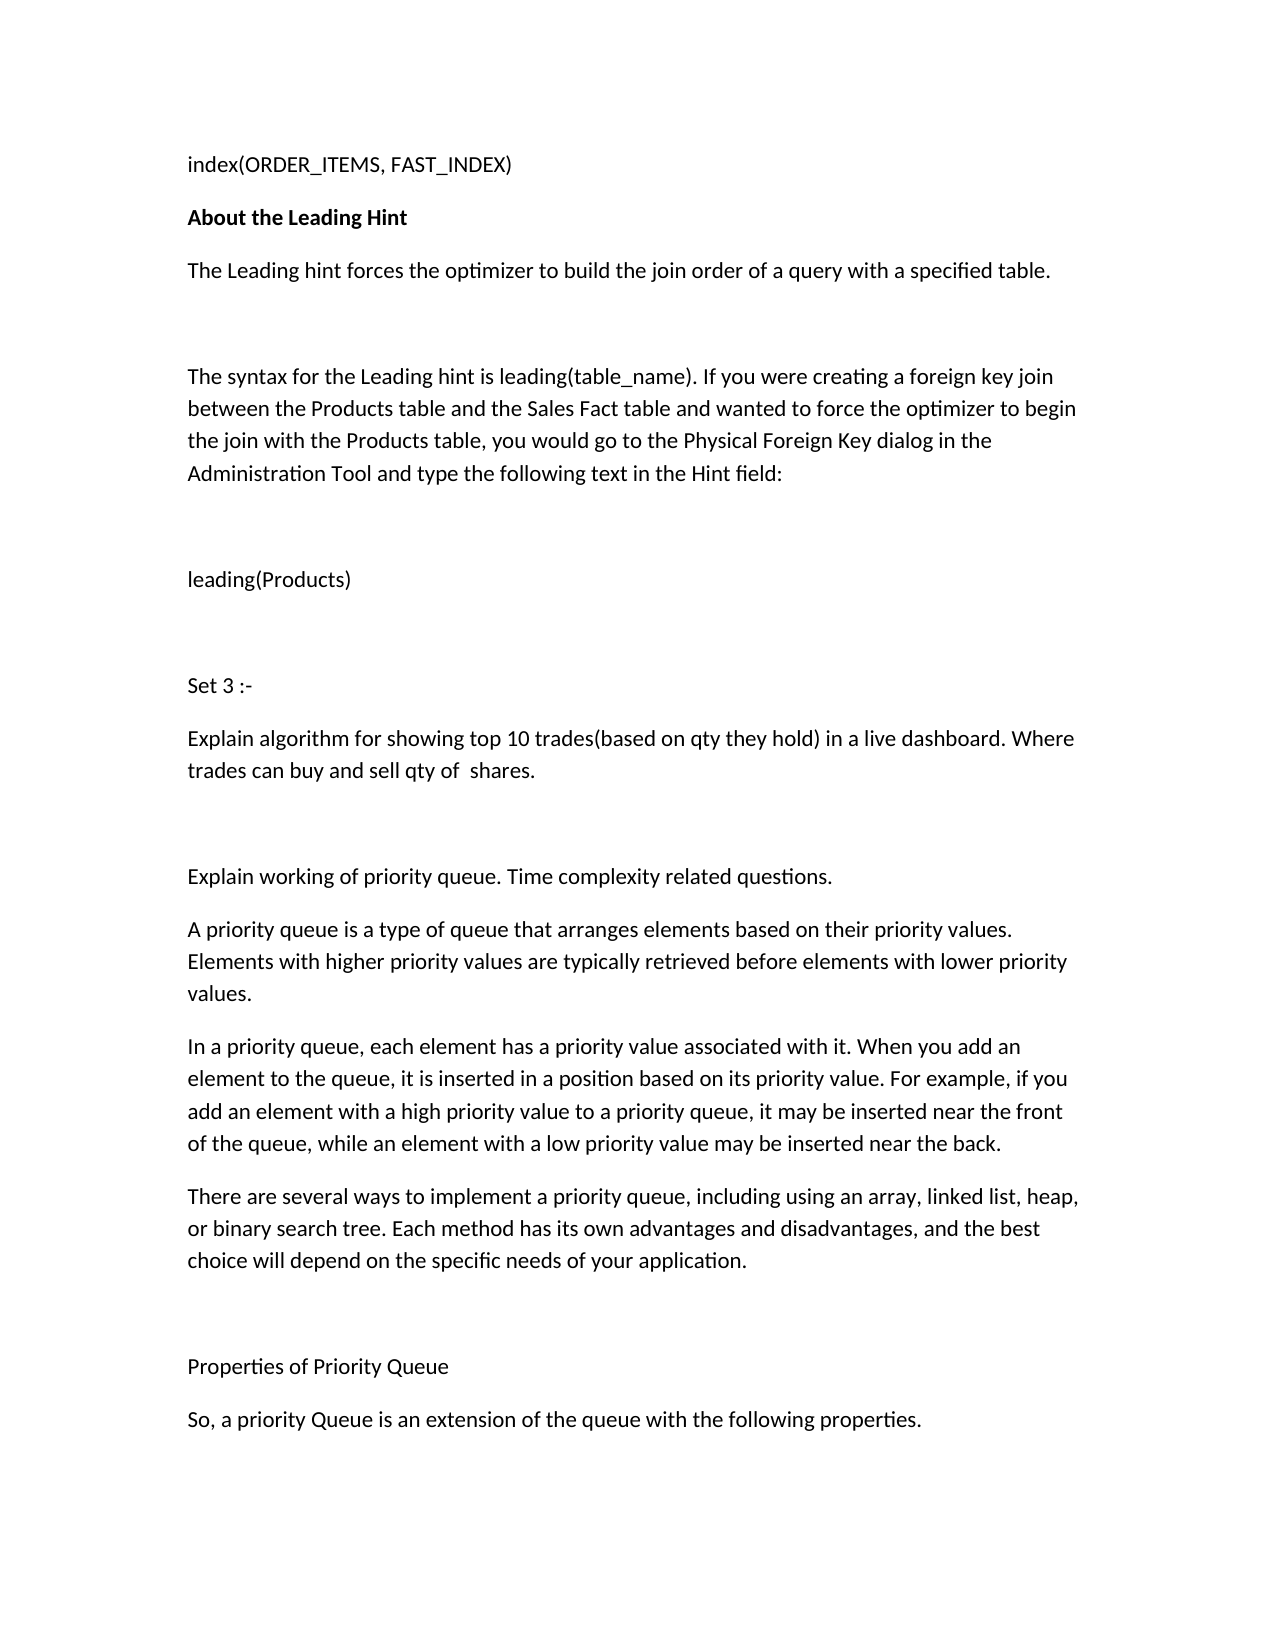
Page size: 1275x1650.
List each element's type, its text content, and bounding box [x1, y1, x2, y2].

text The Leading hint forces the optimizer to build the join order of a query with a specified table. [187, 256, 1087, 284]
text Explain working of priority queue. Time complexity related questions. [187, 862, 1087, 890]
text Properties of Priority Queue [187, 1352, 1087, 1380]
text The syntax for the Leading hint is leading(table_name). If you were creating a foreign key join between the Products table and the Sales Fact table and wanted to force the optimizer to begin the join with the Products table, you would go to the Physical Foreign Key dialog in the Administration Tool and type the following text in the Hint field: [187, 362, 1087, 487]
text In a priority queue, each element has a priority value associated with it. When you add an element to the queue, it is inserted in a position based on its priority value. For example, if you add an element with a high priority value to a priority queue, it may be inserted near the front of the queue, while an element with a low priority value may be inserted near the back. [187, 1032, 1087, 1157]
text leading(Products) [187, 565, 1087, 593]
text There are several ways to implement a priority queue, including using an array, linked list, heap, or binary search tree. Each method has its own advantages and disadvantages, and the best choice will depend on the specific needs of your application. [187, 1182, 1087, 1274]
text index(ORDER_ITEMS, FAST_INDEX) [187, 150, 1087, 178]
text A priority queue is a type of queue that arranges elements based on their priority values. Elements with higher priority values are typically retrieved before elements with lower priority values. [187, 915, 1087, 1007]
text Explain algorithm for showing top 10 trades(based on qty they hold) in a live dashboard. Where trades can buy and sell qty of shares. [187, 724, 1087, 784]
text So, a priority Queue is an extension of the queue with the following properties. [187, 1405, 1087, 1433]
text About the Leading Hint [187, 203, 1087, 231]
text Set 3 :- [187, 671, 1087, 699]
